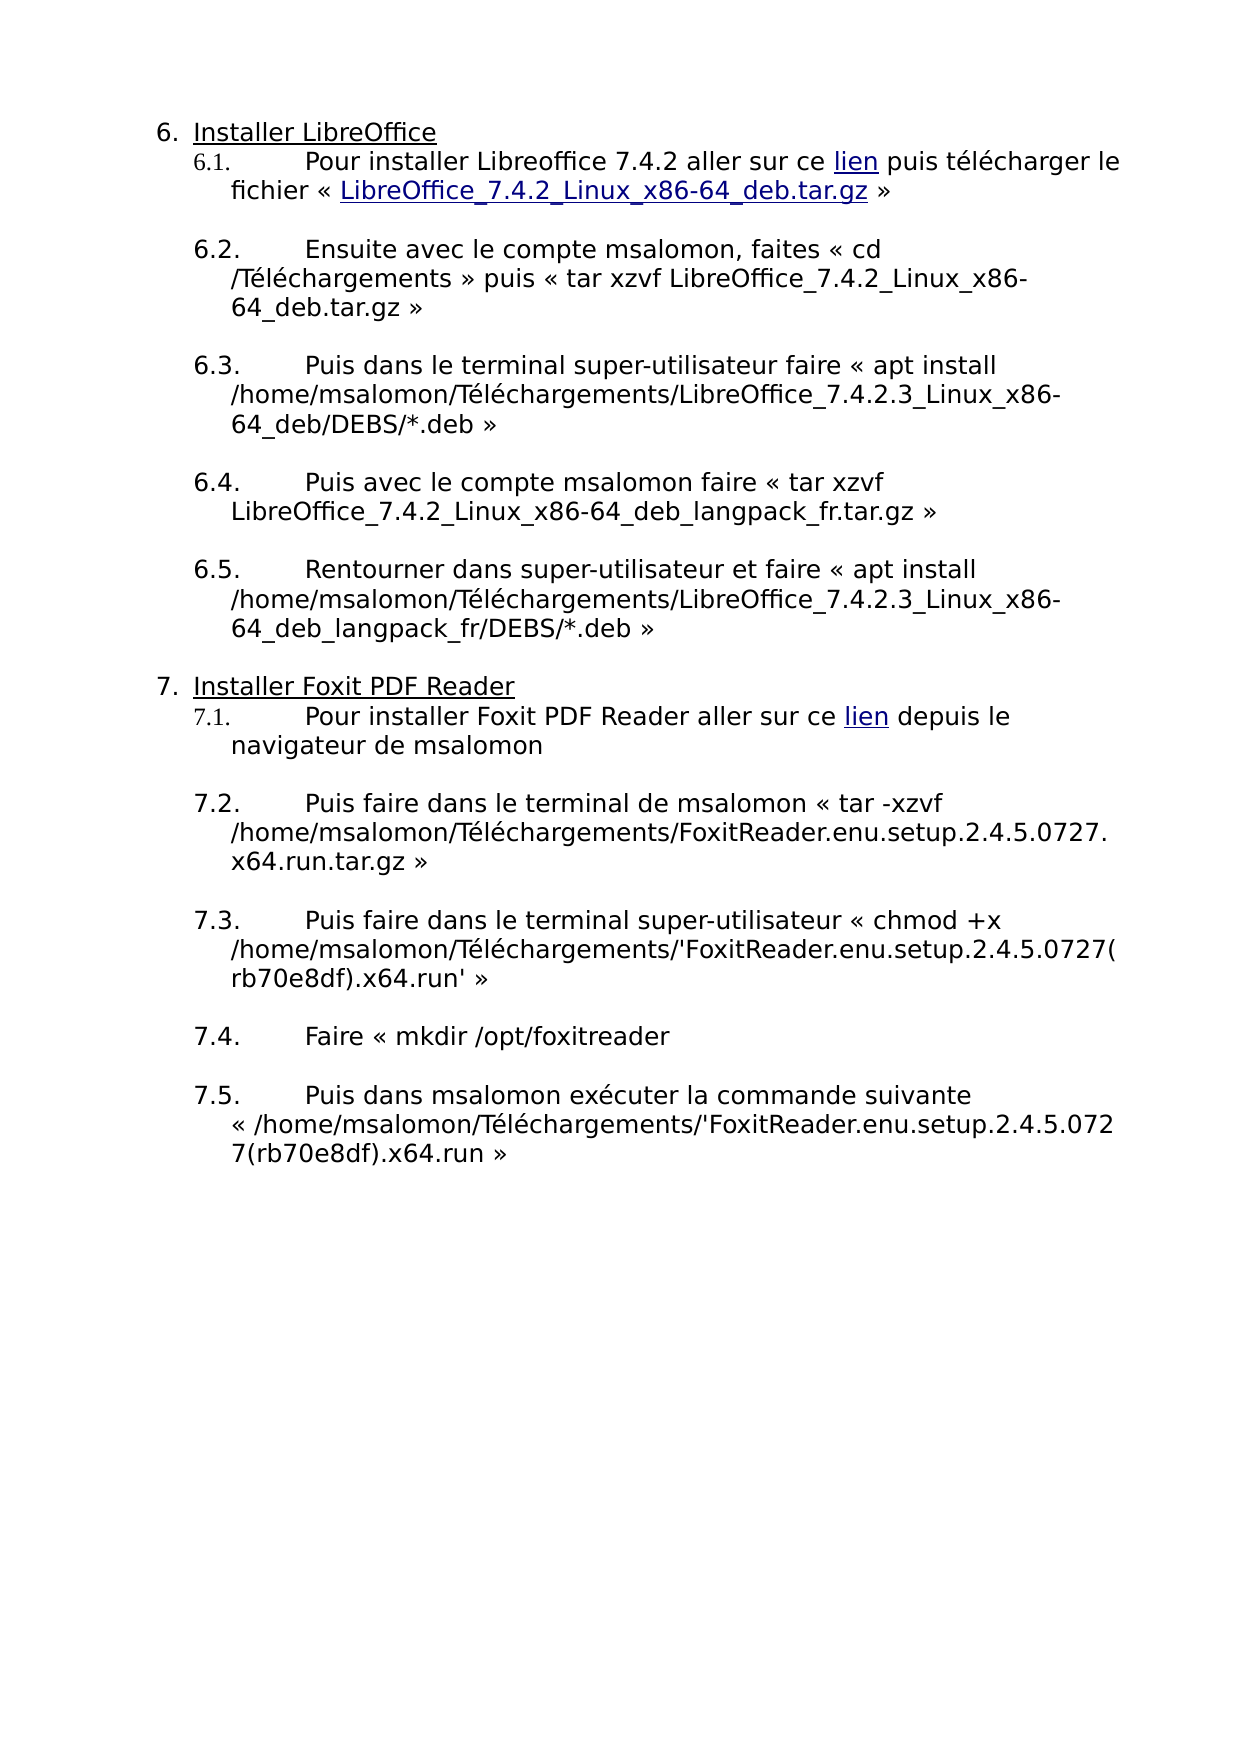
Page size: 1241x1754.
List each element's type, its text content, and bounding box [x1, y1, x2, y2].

list Puis faire dans le terminal super-utilisateur « chmod +x /home/msalomon/Téléchargements/'FoxitReader.enu.setup.2.4.5.0727(rb70e8df).x64.run' » [193, 906, 1122, 993]
list Puis avec le compte msalomon faire « tar xzvf LibreOffice_7.4.2_Linux_x86-64_deb_langpack_fr.tar.gz » [193, 468, 1122, 527]
list Ensuite avec le compte msalomon, faites « cd /Téléchargements » puis « tar xzvf LibreOffice_7.4.2_Linux_x86-64_deb.tar.gz » [193, 235, 1122, 322]
list Pour installer Foxit PDF Reader aller sur ce lien depuis le navigateur de msalomon [193, 702, 1122, 760]
list Puis dans msalomon exécuter la commande suivante « /home/msalomon/Téléchargements/'FoxitReader.enu.setup.2.4.5.0727(rb70e8df).x64.run » [193, 1081, 1122, 1168]
list Pour installer Libreoffice 7.4.2 aller sur ce lien puis télécharger le fichier « LibreOffice_7.4.2_Linux_x86-64_deb.tar.gz » [193, 147, 1122, 206]
list Puis faire dans le terminal de msalomon « tar -xzvf /home/msalomon/Téléchargements/FoxitReader.enu.setup.2.4.5.0727.x64.run.tar.gz » [193, 789, 1122, 877]
list Installer Foxit PDF Reader [156, 672, 1122, 702]
list Faire « mkdir /opt/foxitreader [193, 1022, 1122, 1052]
list Rentourner dans super-utilisateur et faire « apt install /home/msalomon/Téléchargements/LibreOffice_7.4.2.3_Linux_x86-64_deb_langpack_fr/DEBS/*.deb » [193, 556, 1122, 643]
list Puis dans le terminal super-utilisateur faire « apt install /home/msalomon/Téléchargements/LibreOffice_7.4.2.3_Linux_x86-64_deb/DEBS/*.deb » [193, 352, 1122, 439]
list Installer LibreOffice [156, 118, 1122, 147]
